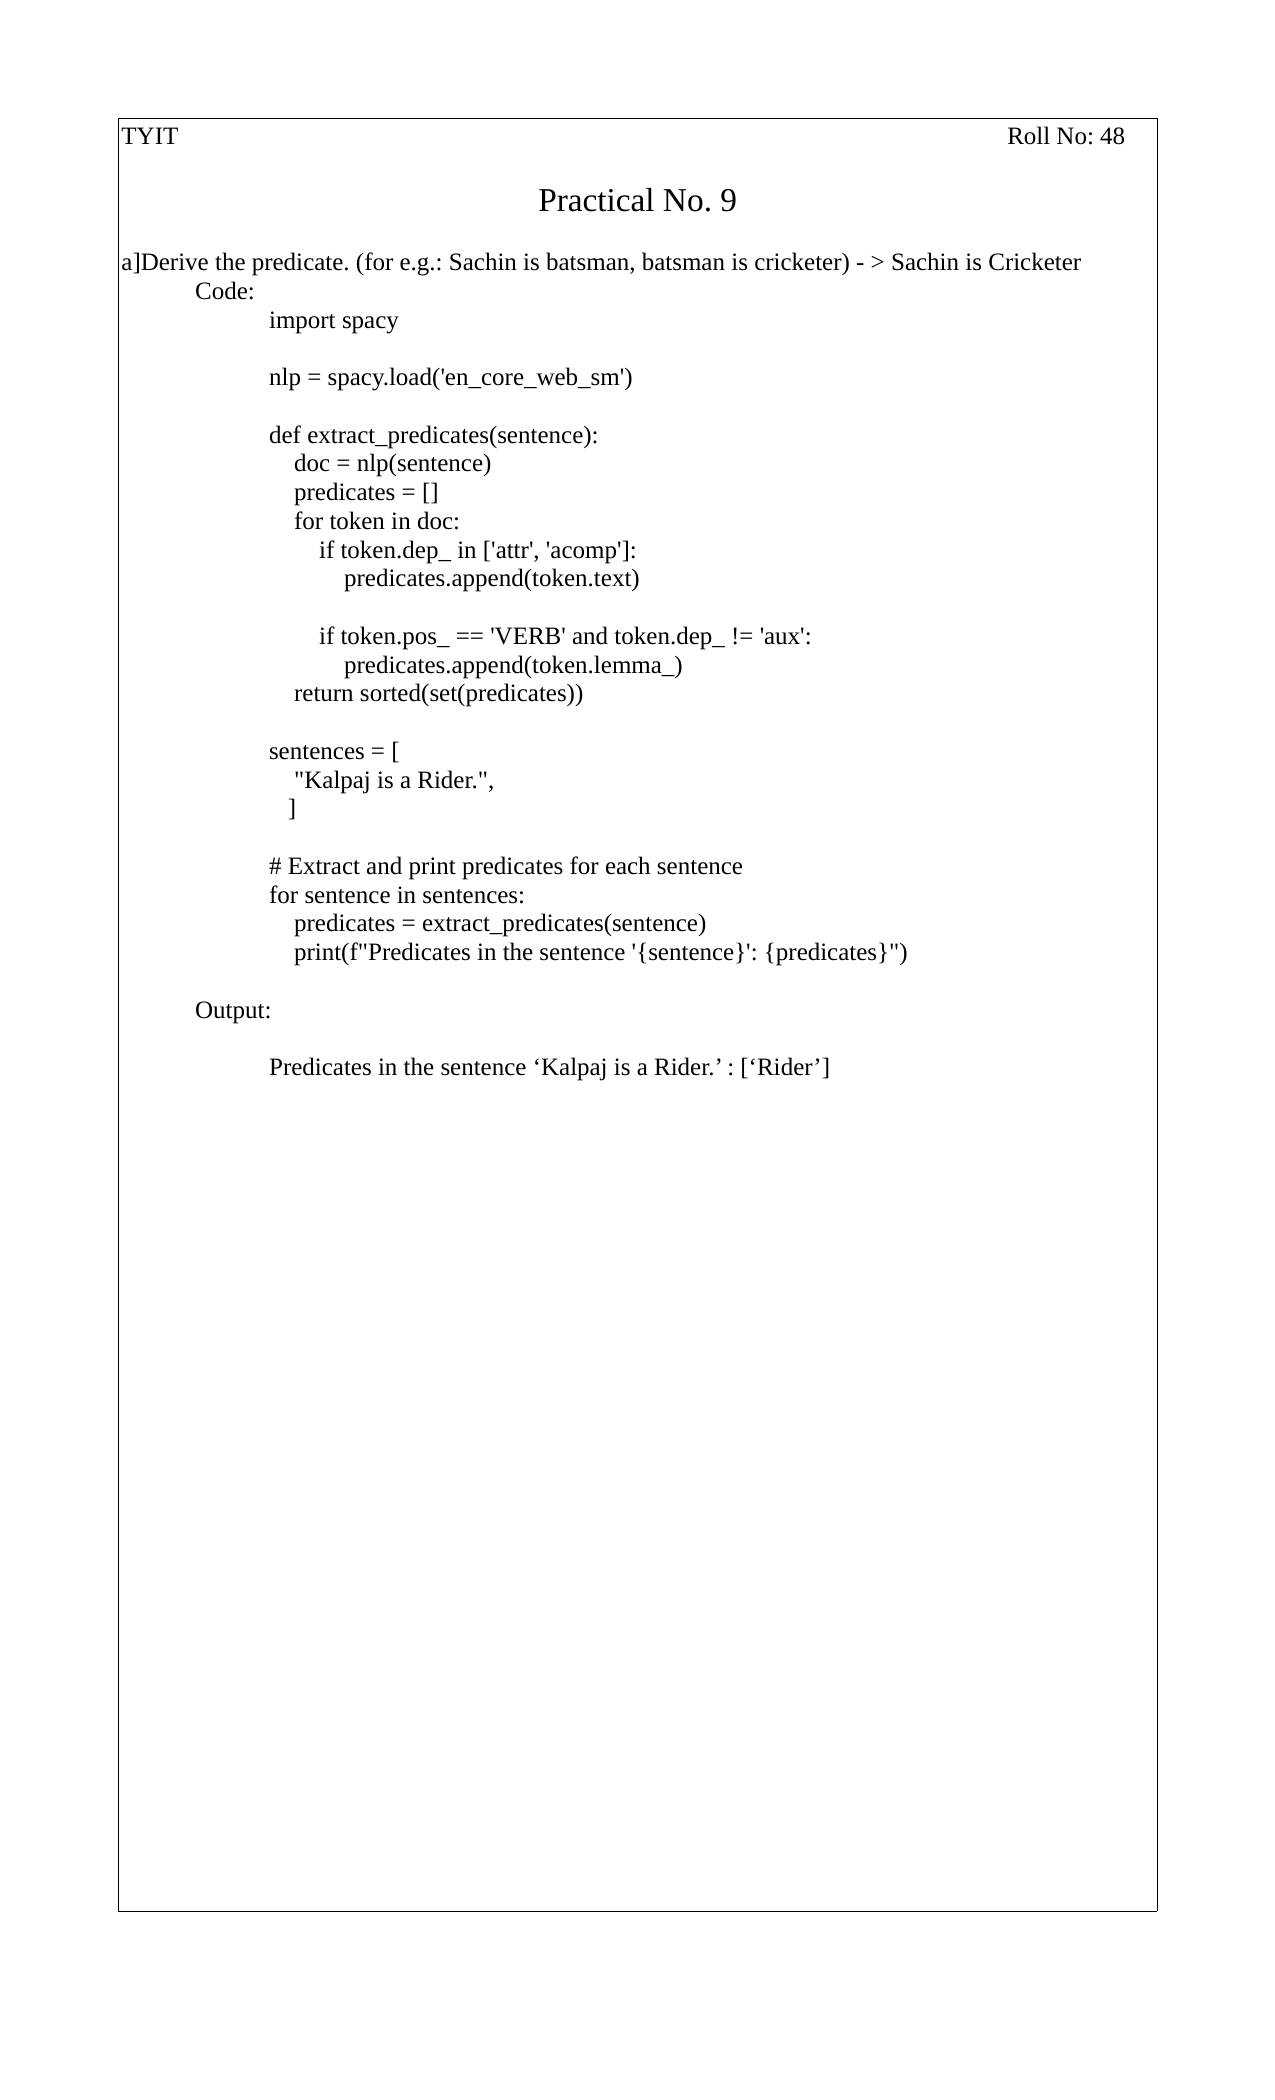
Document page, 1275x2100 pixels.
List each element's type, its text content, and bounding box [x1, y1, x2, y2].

text nlp = spacy.load('en_core_web_sm') [269, 362, 1154, 391]
text Output: [121, 995, 1154, 1023]
text for sentence in sentences: [269, 880, 1154, 908]
text predicates = extract_predicates(sentence) [269, 908, 1154, 937]
text print(f"Predicates in the sentence '{sentence}': {predicates}") [269, 937, 1154, 966]
text def extract_predicates(sentence): [269, 420, 1154, 448]
text Predicates in the sentence ‘Kalpaj is a Rider.’ : [‘Rider’] [121, 1052, 1154, 1081]
text sentences = [ [269, 736, 1154, 765]
text Practical No. 9 [121, 180, 1154, 218]
text if token.pos_ == 'VERB' and token.dep_ != 'aux': [269, 621, 1154, 650]
text ] [269, 793, 1154, 822]
text predicates = [] [269, 477, 1154, 506]
text if token.dep_ in ['attr', 'acomp']: [269, 535, 1154, 563]
text # Extract and print predicates for each sentence [269, 851, 1154, 880]
text return sorted(set(predicates)) [269, 678, 1154, 707]
text "Kalpaj is a Rider.", [269, 765, 1154, 793]
text import spacy [269, 305, 1154, 333]
text for token in doc: [269, 506, 1154, 535]
text predicates.append(token.lemma_) [269, 650, 1154, 678]
text predicates.append(token.text) [269, 563, 1154, 592]
text doc = nlp(sentence) [269, 448, 1154, 477]
text a]Derive the predicate. (for e.g.: Sachin is batsman, batsman is cricketer) - > Sachin is Cricketer [121, 247, 1154, 276]
text Code: [121, 276, 1154, 305]
